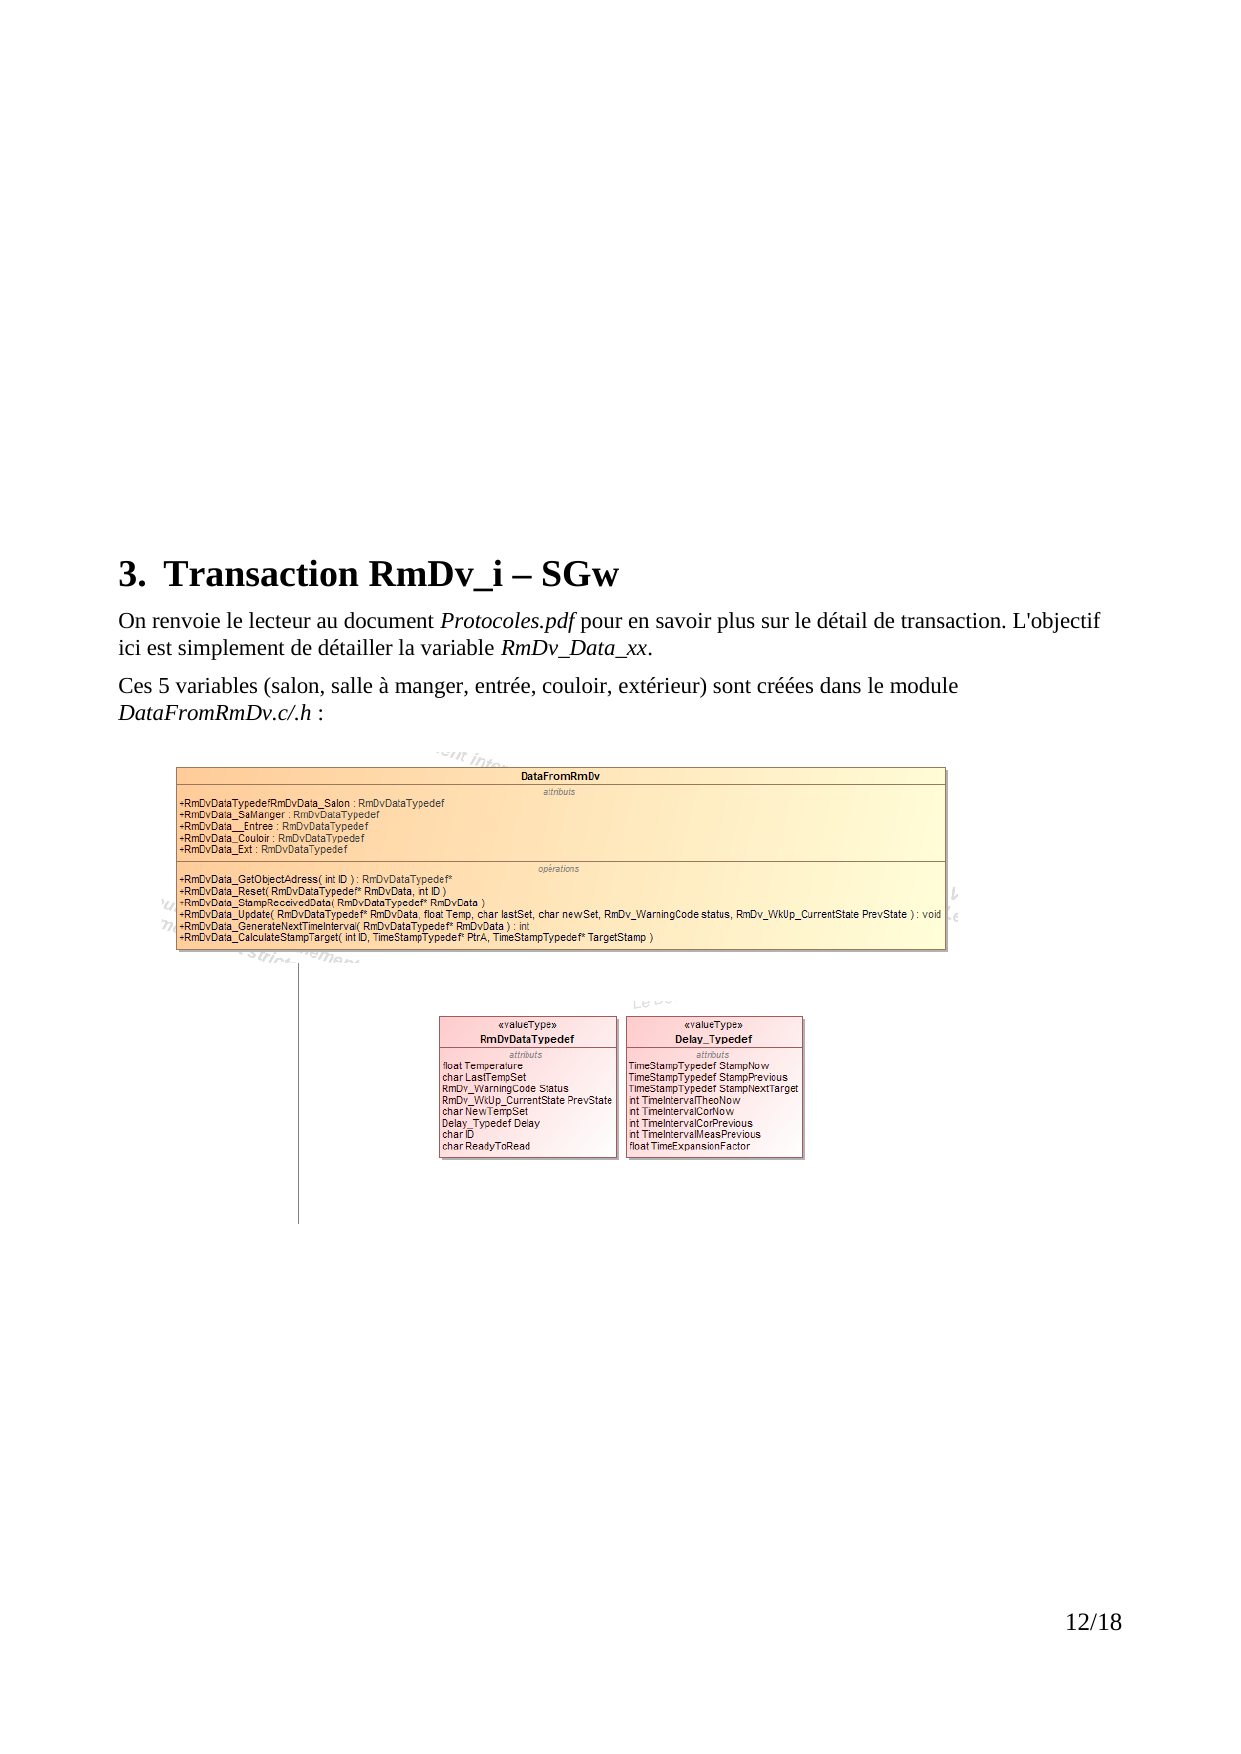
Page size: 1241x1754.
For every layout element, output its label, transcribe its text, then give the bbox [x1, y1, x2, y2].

subtitle Transaction RmDv_i – SGw [118, 551, 1122, 595]
text On renvoie le lecteur au document Protocoles.pdf pour en savoir plus sur le détail de transaction. L'objectif ici est simplement de détailler la variable RmDv_Data_xx. [118, 607, 1122, 660]
text Ces 5 variables (salon, salle à manger, entrée, couloir, extérieur) sont créées dans le module DataFromRmDv.c/.h : [118, 672, 1122, 725]
